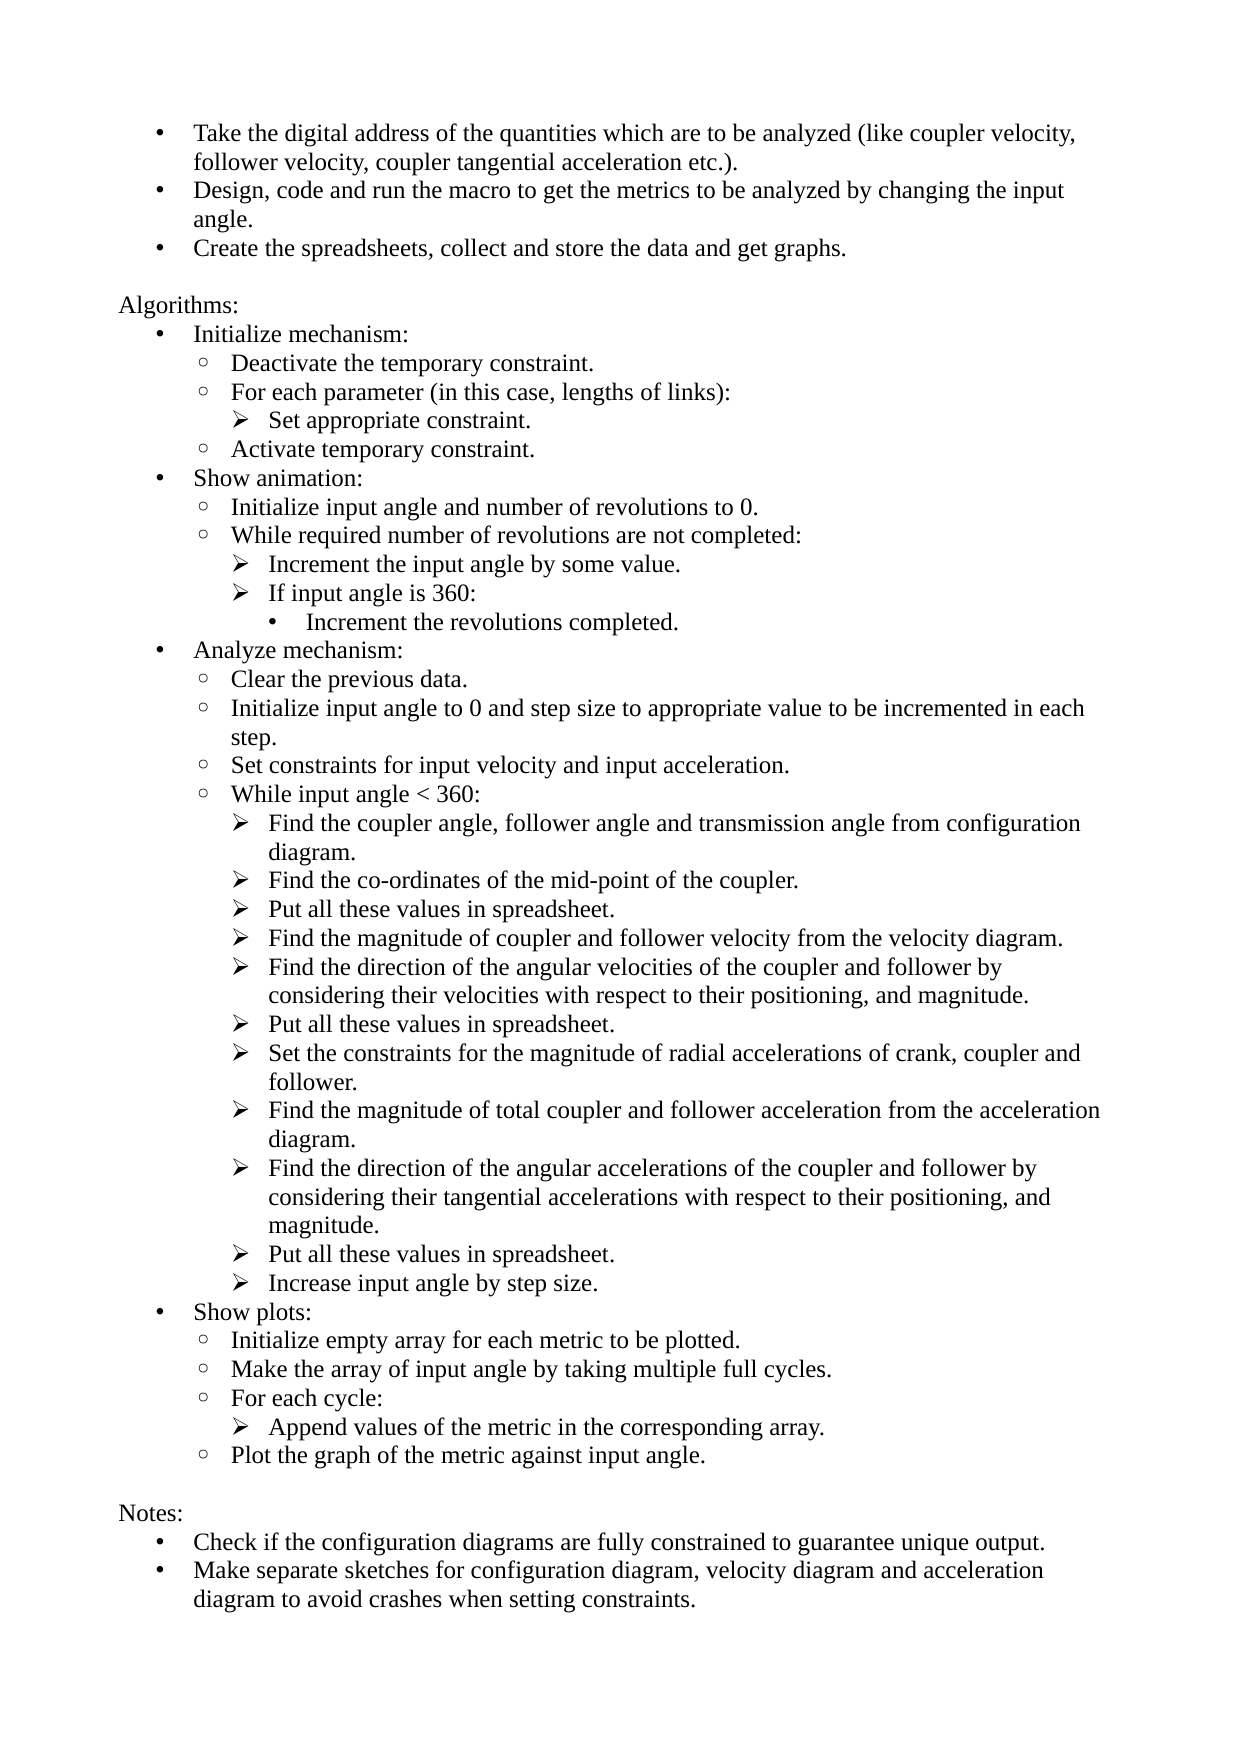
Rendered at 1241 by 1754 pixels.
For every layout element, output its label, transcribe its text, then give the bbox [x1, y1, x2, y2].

list Increment the input angle by some value. [231, 549, 1122, 578]
list Find the coupler angle, follower angle and transmission angle from configuration diagram. [231, 808, 1122, 866]
list Set constraints for input velocity and input acceleration. [193, 751, 1122, 779]
list Make separate sketches for configuration diagram, velocity diagram and acceleration diagram to avoid crashes when setting constraints. [156, 1556, 1122, 1613]
list Initialize mechanism: [156, 319, 1122, 348]
list Put all these values in spreadsheet. [231, 1239, 1122, 1268]
list Take the digital address of the quantities which are to be analyzed (like coupler velocity, follower velocity, coupler tangential acceleration etc.). [156, 118, 1122, 176]
list For each cycle: [193, 1383, 1122, 1412]
list Append values of the metric in the corresponding array. [231, 1412, 1122, 1441]
list Plot the graph of the metric against input angle. [193, 1441, 1122, 1469]
list Find the magnitude of coupler and follower velocity from the velocity diagram. [231, 923, 1122, 952]
list Show plots: [156, 1297, 1122, 1326]
list Create the spreadsheets, collect and store the data and get graphs. [156, 233, 1122, 262]
list Show animation: [156, 463, 1122, 492]
list Put all these values in spreadsheet. [231, 894, 1122, 923]
list Find the co-ordinates of the mid-point of the coupler. [231, 866, 1122, 894]
list Make the array of input angle by taking multiple full cycles. [193, 1354, 1122, 1383]
list Deactivate the temporary constraint. [193, 348, 1122, 377]
list Find the magnitude of total coupler and follower acceleration from the acceleration diagram. [231, 1096, 1122, 1153]
list Find the direction of the angular velocities of the coupler and follower by considering their velocities with respect to their positioning, and magnitude. [231, 952, 1122, 1009]
list Check if the configuration diagrams are fully constrained to guarantee unique output. [156, 1527, 1122, 1556]
text Notes: [118, 1498, 1122, 1527]
list Initialize input angle and number of revolutions to 0. [193, 492, 1122, 521]
list Analyze mechanism: [156, 636, 1122, 664]
list Activate temporary constraint. [193, 434, 1122, 463]
list Find the direction of the angular accelerations of the coupler and follower by considering their tangential accelerations with respect to their positioning, and magnitude. [231, 1153, 1122, 1239]
list Set the constraints for the magnitude of radial accelerations of crank, coupler and follower. [231, 1038, 1122, 1096]
list Initialize input angle to 0 and step size to appropriate value to be incremented in each step. [193, 693, 1122, 751]
text Algorithms: [118, 291, 1122, 319]
list If input angle is 360: [231, 578, 1122, 607]
list For each parameter (in this case, lengths of links): [193, 377, 1122, 406]
list Increment the revolutions completed. [268, 607, 1122, 636]
list Put all these values in spreadsheet. [231, 1009, 1122, 1038]
list Clear the previous data. [193, 664, 1122, 693]
list Set appropriate constraint. [231, 406, 1122, 434]
list Initialize empty array for each metric to be plotted. [193, 1326, 1122, 1354]
list While required number of revolutions are not completed: [193, 521, 1122, 549]
list Design, code and run the macro to get the metrics to be analyzed by changing the input angle. [156, 176, 1122, 233]
list While input angle < 360: [193, 779, 1122, 808]
list Increase input angle by step size. [231, 1268, 1122, 1297]
